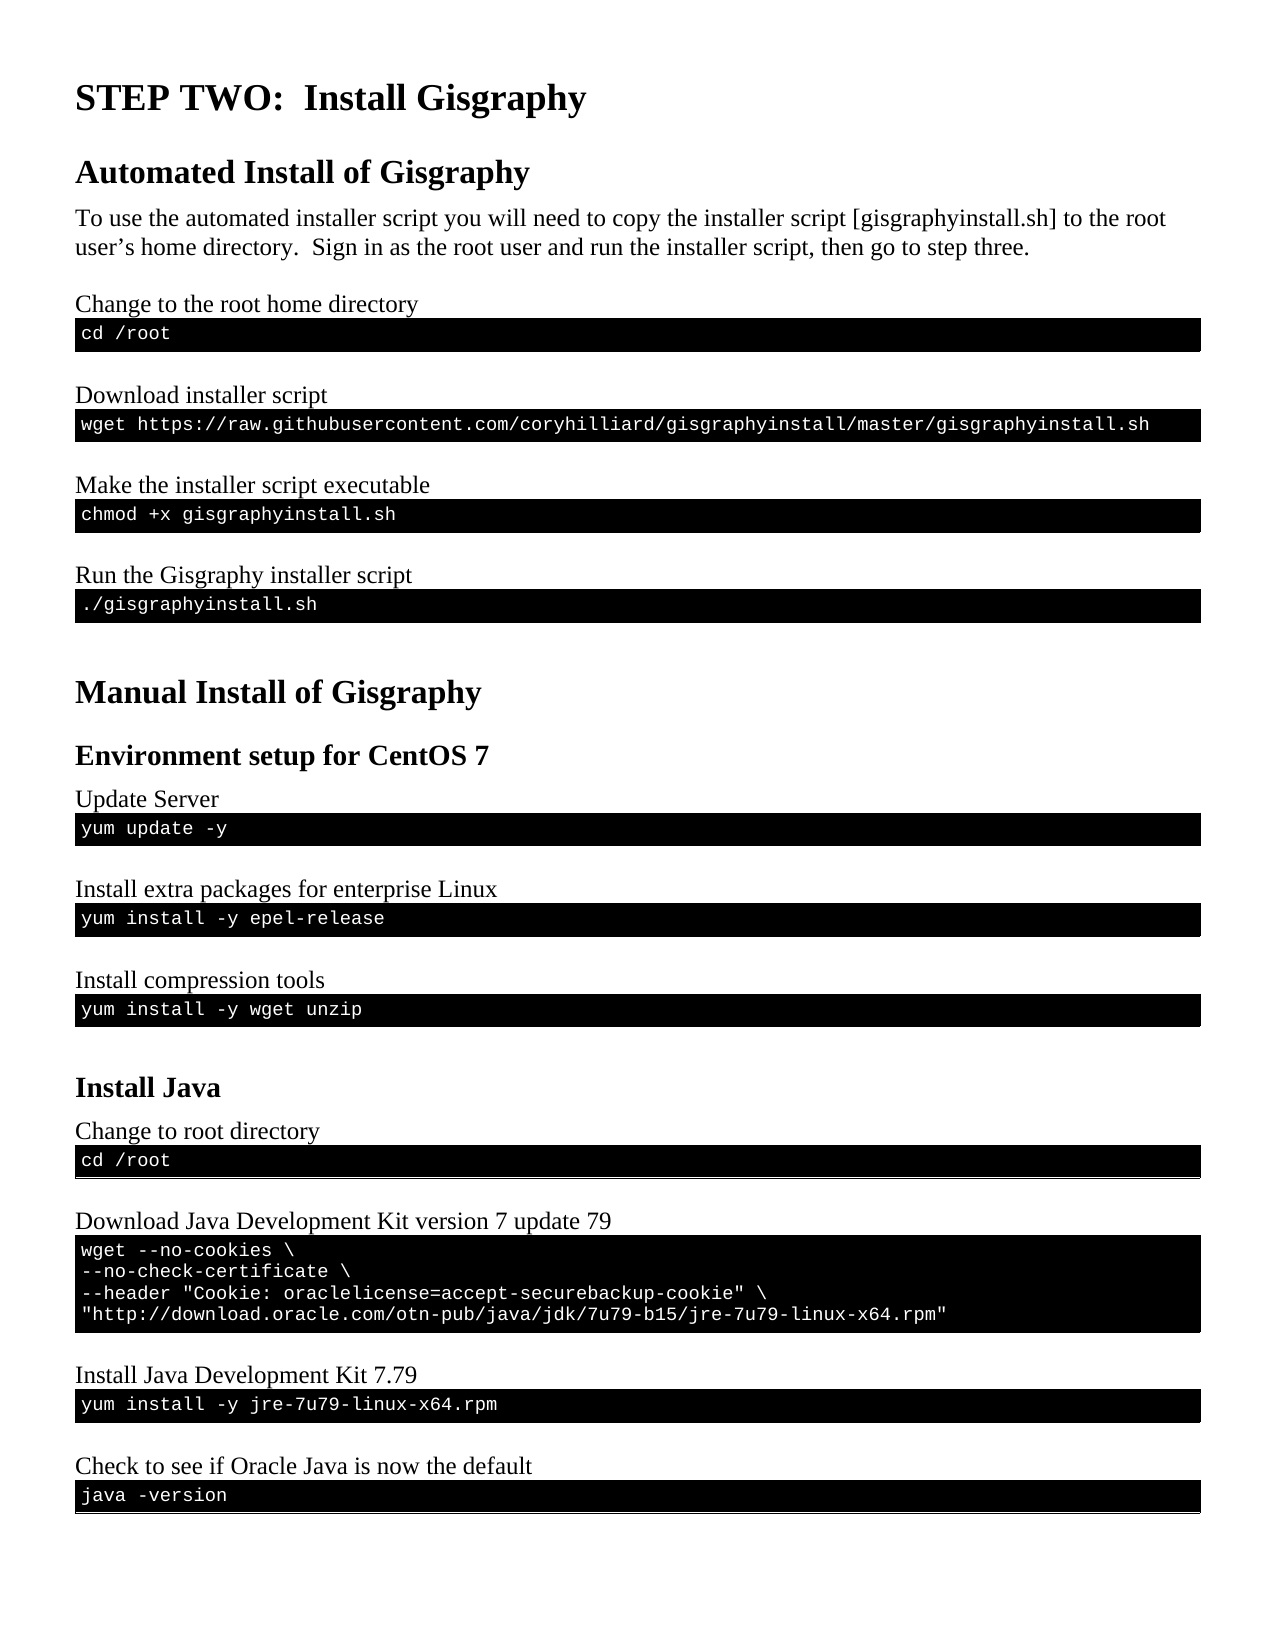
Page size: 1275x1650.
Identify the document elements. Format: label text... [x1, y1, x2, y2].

subtitle STEP TWO: Install Gisgraphy [75, 75, 1200, 119]
table_header cd /root [76, 319, 1200, 351]
text Download Java Development Kit version 7 update 79 [75, 1206, 1200, 1235]
table_header cd /root [76, 1146, 1200, 1177]
table_header yum update -y [76, 814, 1200, 845]
subtitle Automated Install of Gisgraphy [75, 152, 1200, 191]
table_header wget https://raw.githubusercontent.com/coryhilliard/gisgraphyinstall/master/gisgraphyinstall.sh [76, 410, 1200, 441]
subtitle Install Java [75, 1070, 1200, 1103]
text Check to see if Oracle Java is now the default [75, 1451, 1200, 1480]
text Make the installer script executable [75, 470, 1200, 499]
table_header java -version [76, 1481, 1200, 1512]
table_header yum install -y jre-7u79-linux-x64.rpm [76, 1390, 1200, 1422]
table_header yum install -y wget unzip [76, 995, 1200, 1026]
text Change to root directory [75, 1116, 1200, 1145]
table_header ./gisgraphyinstall.sh [76, 590, 1200, 622]
text To use the automated installer script you will need to copy the installer script [gisgraphyinstall.sh] to the root user’s home directory. Sign in as the root user and run the installer script, then go to step three. [75, 203, 1200, 261]
text Update Server [75, 784, 1200, 813]
table_header chmod +x gisgraphyinstall.sh [76, 500, 1200, 532]
text Change to the root home directory [75, 289, 1200, 318]
subtitle Manual Install of Gisgraphy [75, 672, 1200, 711]
text Install Java Development Kit 7.79 [75, 1361, 1200, 1389]
table_header wget --no-cookies \ --no-check-certificate \ --header "Cookie: oraclelicense=accept-securebackup-cookie" \ "http://download.oracle.com/otn-pub/java/jdk/7u79-b15/jre-7u79-linux-x64.rpm" [76, 1236, 1200, 1332]
subtitle Environment setup for CentOS 7 [75, 738, 1200, 771]
text Download installer script [75, 380, 1200, 408]
text Install compression tools [75, 965, 1200, 993]
text Install extra packages for enterprise Linux [75, 874, 1200, 903]
text Run the Gisgraphy installer script [75, 561, 1200, 589]
table_header yum install -y epel-release [76, 904, 1200, 936]
